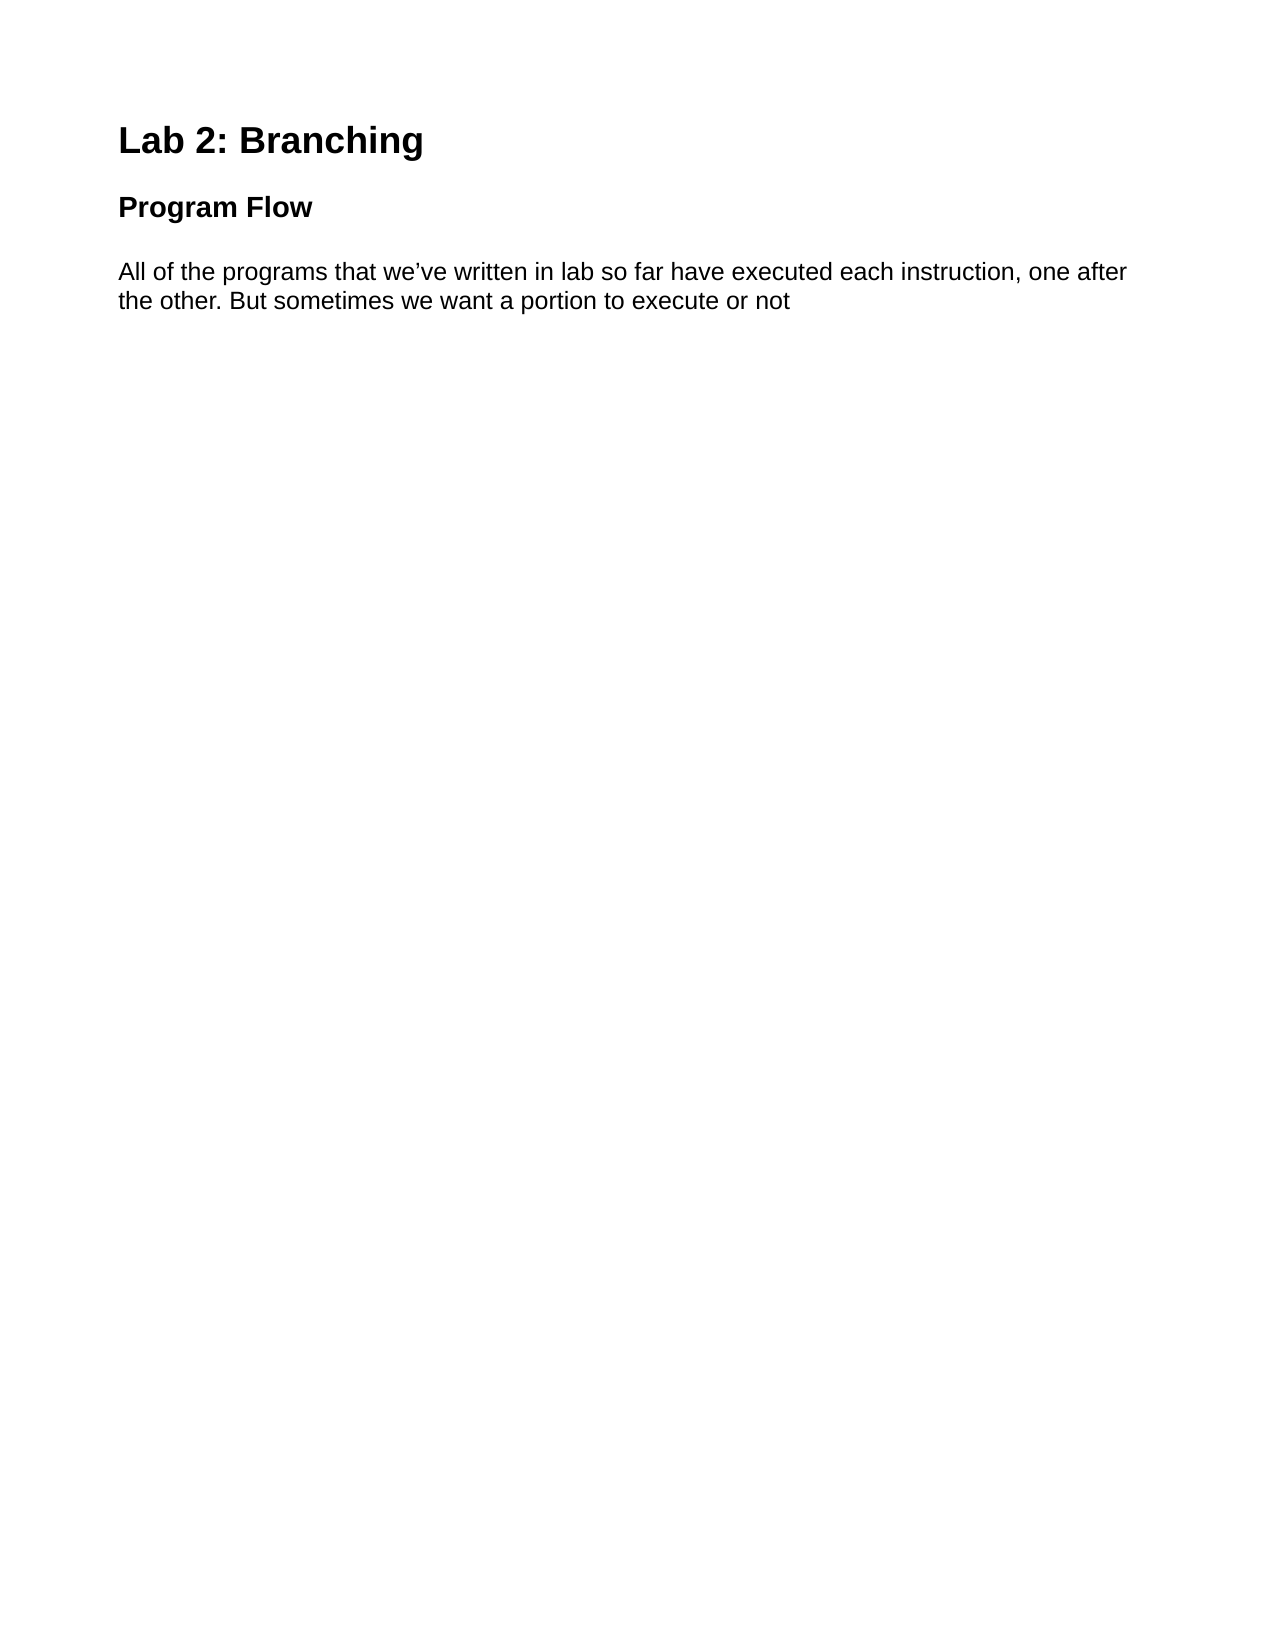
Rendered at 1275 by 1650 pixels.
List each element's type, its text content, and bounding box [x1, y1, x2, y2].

text All of the programs that we’ve written in lab so far have executed each instruction, one after the other. But sometimes we want a portion to execute or not [118, 257, 1157, 314]
text Lab 2: Branching [118, 118, 1157, 161]
text Program Flow [118, 190, 1157, 223]
